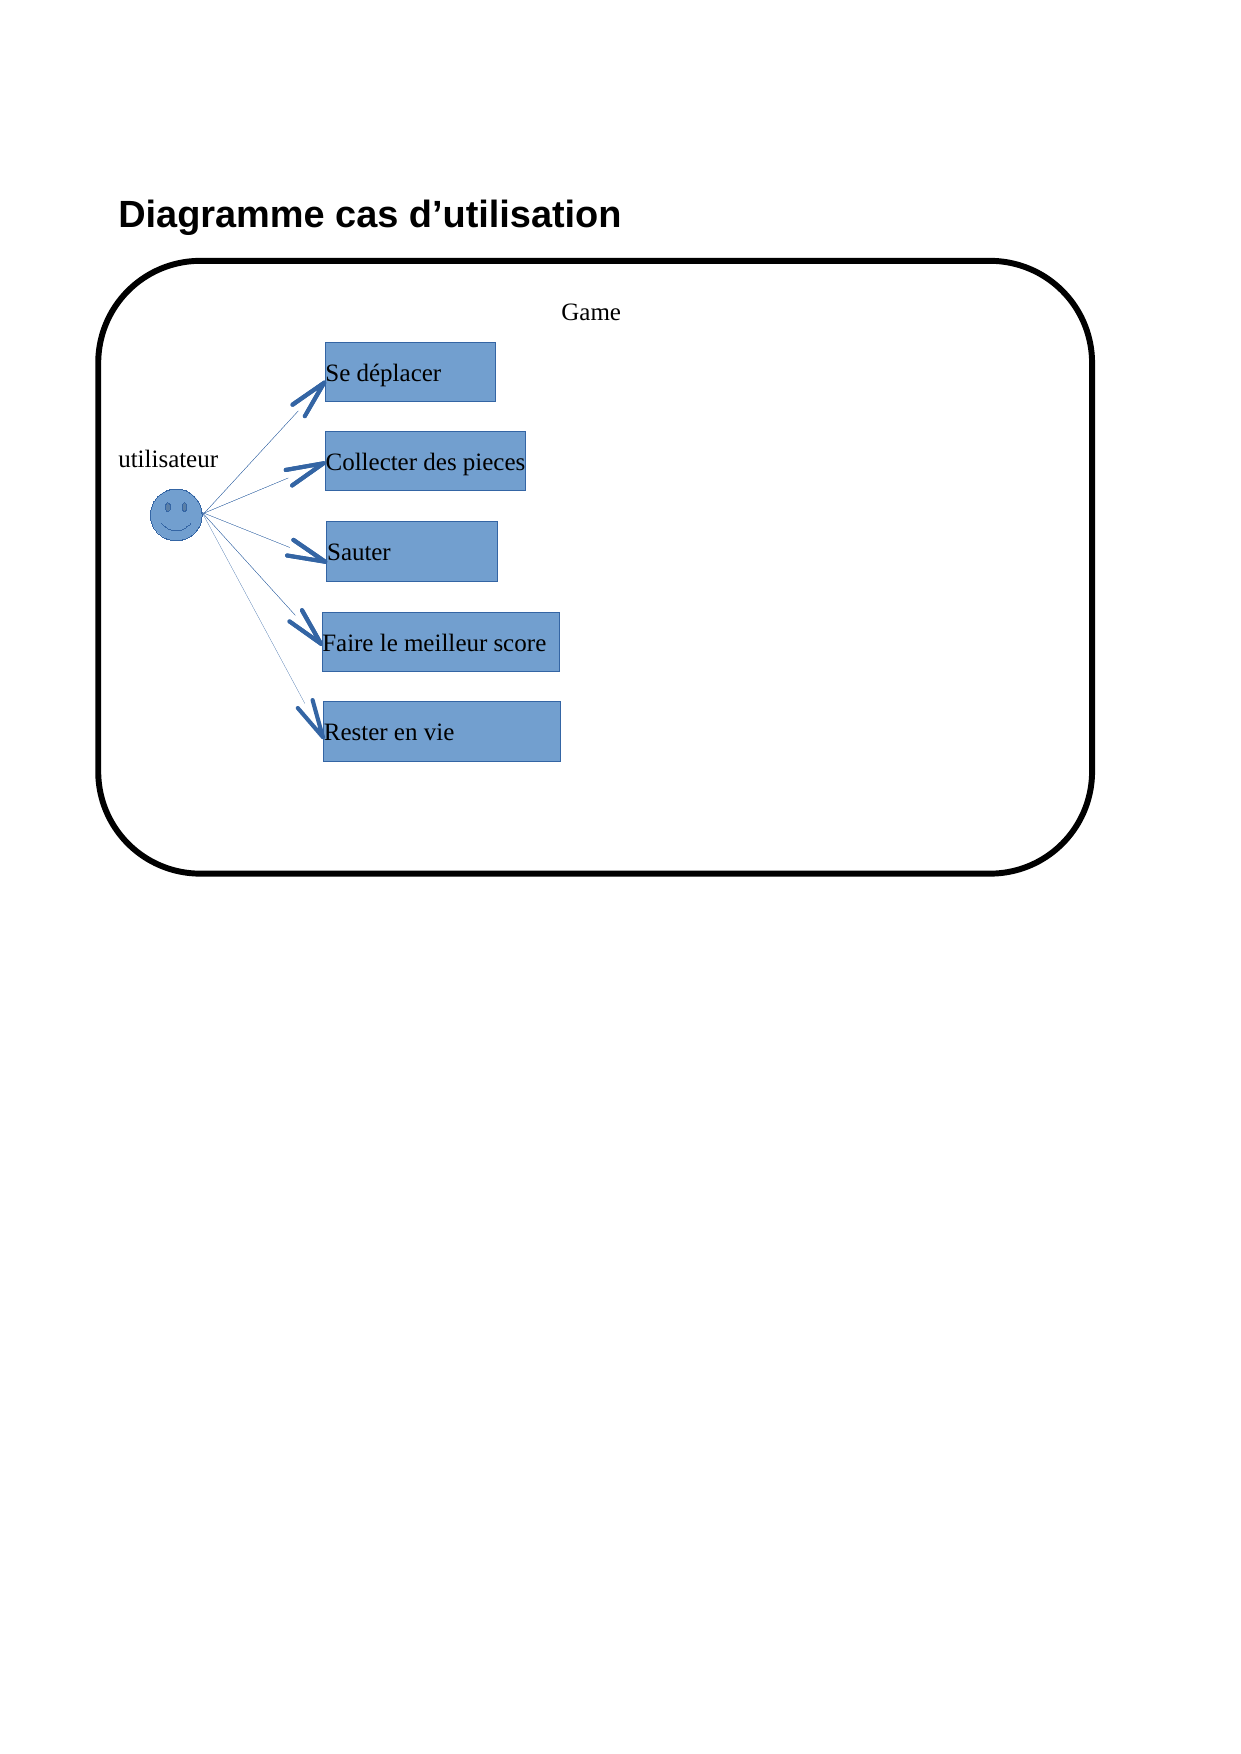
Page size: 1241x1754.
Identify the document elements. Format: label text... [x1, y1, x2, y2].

subtitle Diagramme cas d’utilisation [118, 192, 1122, 236]
text Game [118, 297, 1081, 326]
text [1073, 297, 1122, 326]
text [243, 444, 325, 473]
text utilisateur [118, 444, 266, 473]
text [526, 444, 1089, 473]
text [1096, 444, 1122, 473]
